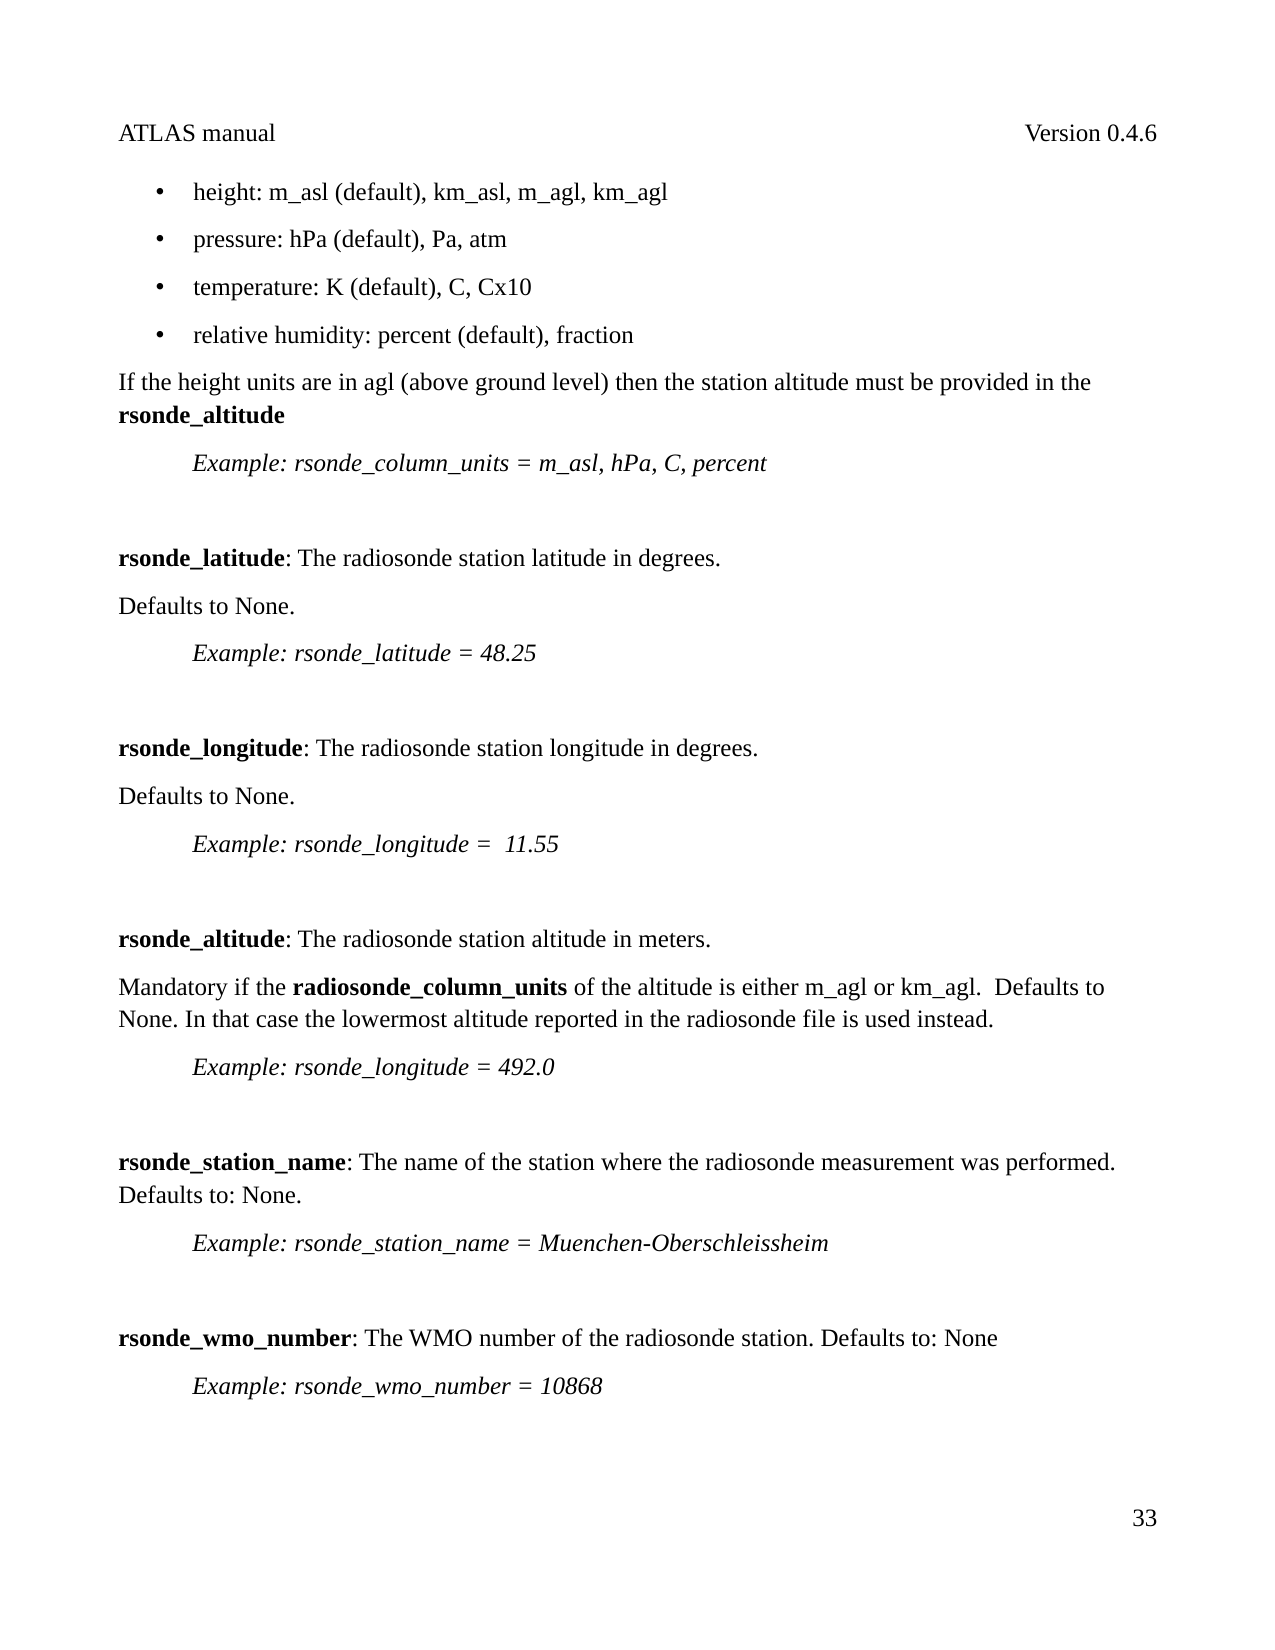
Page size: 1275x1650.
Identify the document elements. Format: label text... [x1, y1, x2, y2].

text Example: rsonde_latitude = 48.25 [118, 638, 1157, 667]
text Example: rsonde_column_units = m_asl, hPa, C, percent [118, 448, 1157, 477]
text Example: rsonde_wmo_number = 10868 [118, 1371, 1157, 1399]
text If the height units are in agl (above ground level) then the station altitude must be provided in the rsonde_altitude [118, 367, 1157, 429]
text Example: rsonde_longitude = 492.0 [118, 1052, 1157, 1081]
text Example: rsonde_longitude = 11.55 [118, 829, 1157, 857]
text Mandatory if the radiosonde_column_units of the altitude is either m_agl or km_agl. Defaults to None. In that case the lowermost altitude reported in the radiosonde file is used instead. [118, 972, 1157, 1033]
text rsonde_altitude: The radiosonde station altitude in meters. [118, 924, 1157, 953]
list height: m_asl (default), km_asl, m_agl, km_agl [156, 177, 1157, 206]
list pressure: hPa (default), Pa, atm [156, 224, 1157, 253]
list relative humidity: percent (default), fraction [156, 320, 1157, 348]
list temperature: K (default), C, Cx10 [156, 272, 1157, 301]
text Example: rsonde_station_name = Muenchen-Oberschleissheim [118, 1228, 1157, 1257]
text rsonde_wmo_number: The WMO number of the radiosonde station. Defaults to: None [118, 1323, 1157, 1352]
text rsonde_latitude: The radiosonde station latitude in degrees. [118, 543, 1157, 572]
text rsonde_station_name: The name of the station where the radiosonde measurement was performed. Defaults to: None. [118, 1147, 1157, 1209]
text rsonde_longitude: The radiosonde station longitude in degrees. [118, 733, 1157, 762]
text Defaults to None. [118, 591, 1157, 619]
text Defaults to None. [118, 781, 1157, 810]
